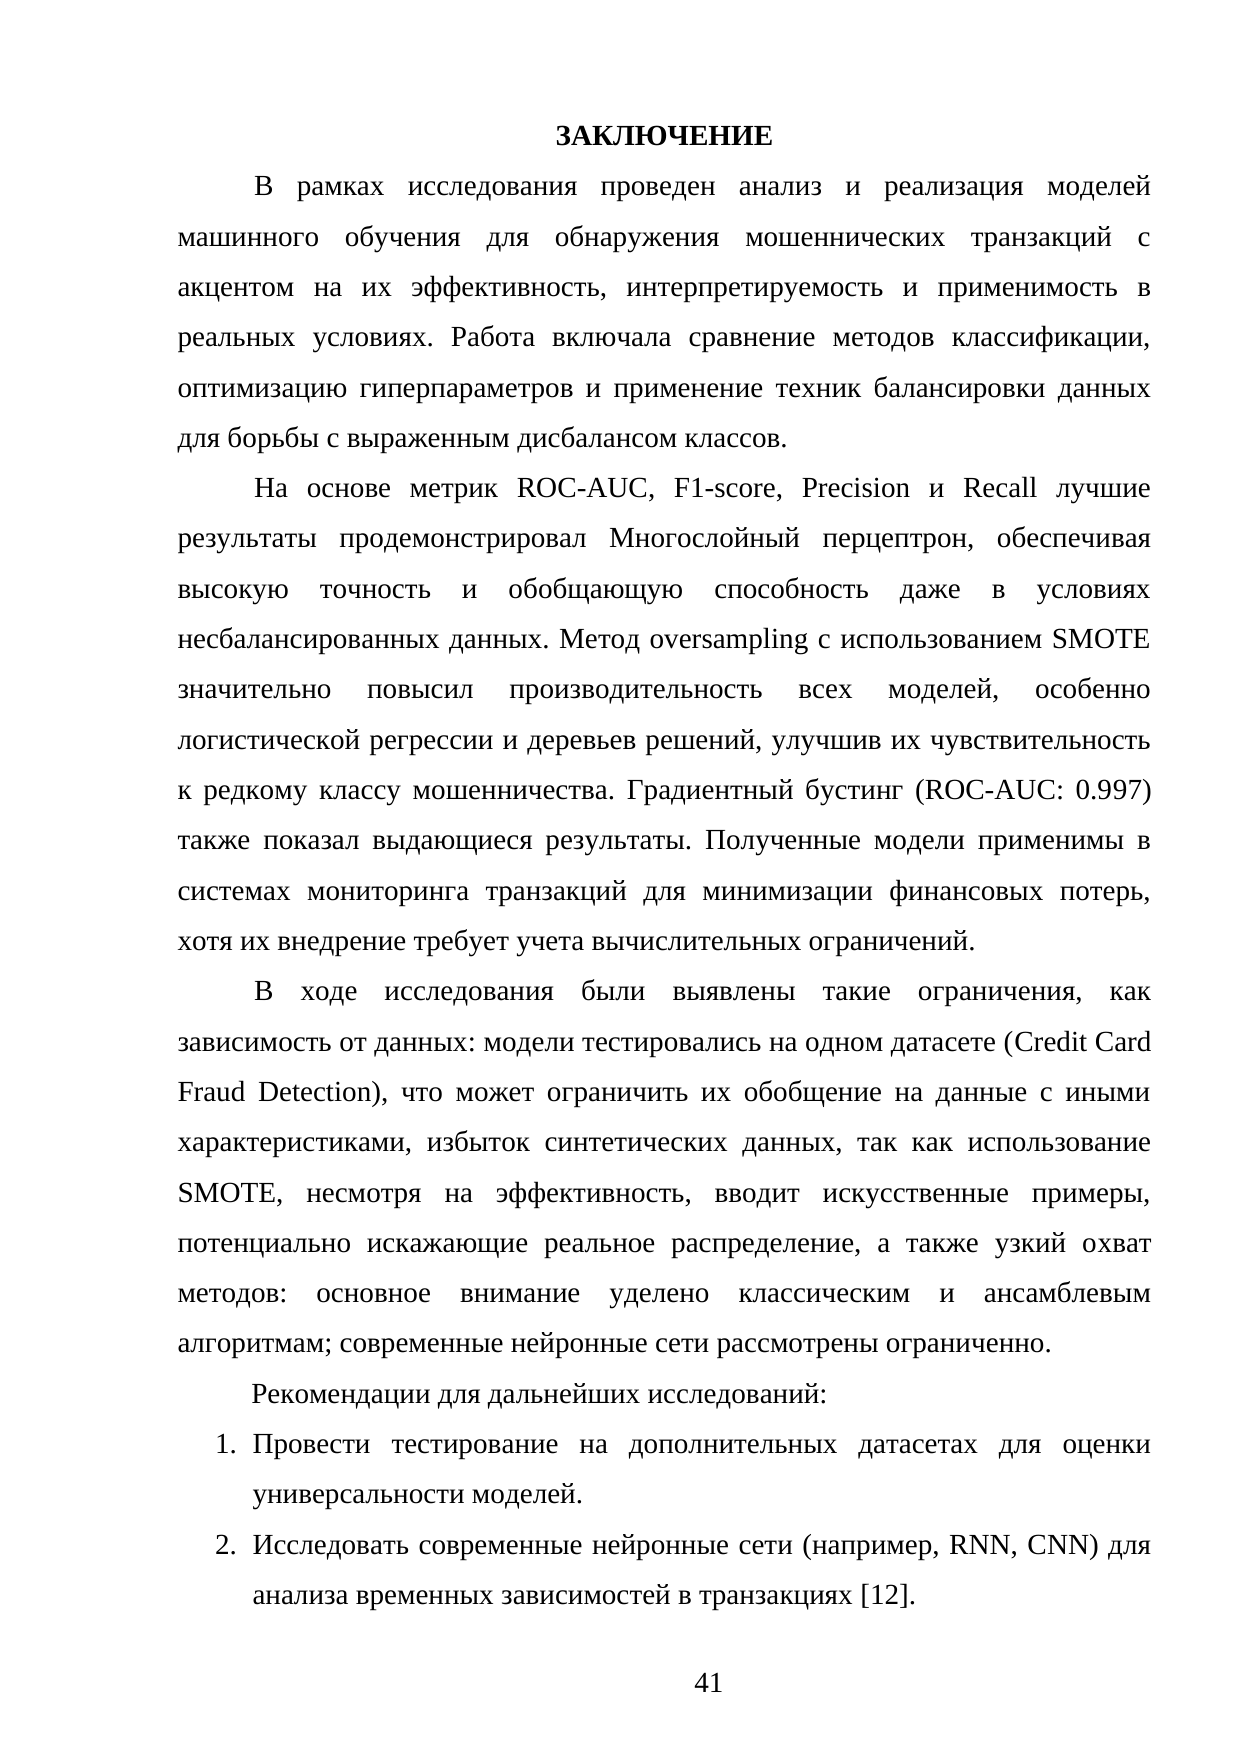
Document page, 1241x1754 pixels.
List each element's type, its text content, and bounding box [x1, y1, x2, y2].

text На основе метрик ROC-AUC, F1-score, Precision и Recall лучшие результаты продемонстрировал Многослойный перцептрон, обеспечивая высокую точность и обобщающую способность даже в условиях несбалансированных данных. Метод oversampling с использованием SMOTE значительно повысил производительность всех моделей, особенно логистической регрессии и деревьев решений, улучшив их чувствительность к редкому классу мошенничества. Градиентный бустинг (ROC-AUC: 0.997) также показал выдающиеся результаты. Полученные модели применимы в системах мониторинга транзакций для минимизации финансовых потерь, хотя их внедрение требует учета вычислительных ограничений. [177, 470, 1152, 957]
text В ходе исследования были выявлены такие ограничения, как зависимость от данных: модели тестировались на одном датасете (Credit Card Fraud Detection), что может ограничить их обобщение на данные с иными характеристиками, избыток синтетических данных, так как использование SMOTE, несмотря на эффективность, вводит искусственные примеры, потенциально искажающие реальное распределение, а также узкий охват методов: основное внимание уделено классическим и ансамблевым алгоритмам; современные нейронные сети рассмотрены ограниченно. [177, 973, 1152, 1359]
text В рамках исследования проведен анализ и реализация моделей машинного обучения для обнаружения мошеннических транзакций с акцентом на их эффективность, интерпретируемость и применимость в реальных условиях. Работа включала сравнение методов классификации, оптимизацию гиперпараметров и применение техник балансировки данных для борьбы с выраженным дисбалансом классов. [177, 168, 1152, 453]
list Исследовать современные нейронные сети (например, RNN, CNN) для анализа временных зависимостей в транзакциях [12]. [215, 1527, 1152, 1611]
text Рекомендации для дальнейших исследований: [177, 1376, 1152, 1409]
list Провести тестирование на дополнительных датасетах для оценки универсальности моделей. [215, 1426, 1152, 1510]
subtitle ЗАКЛЮЧЕНИЕ [177, 118, 1152, 152]
